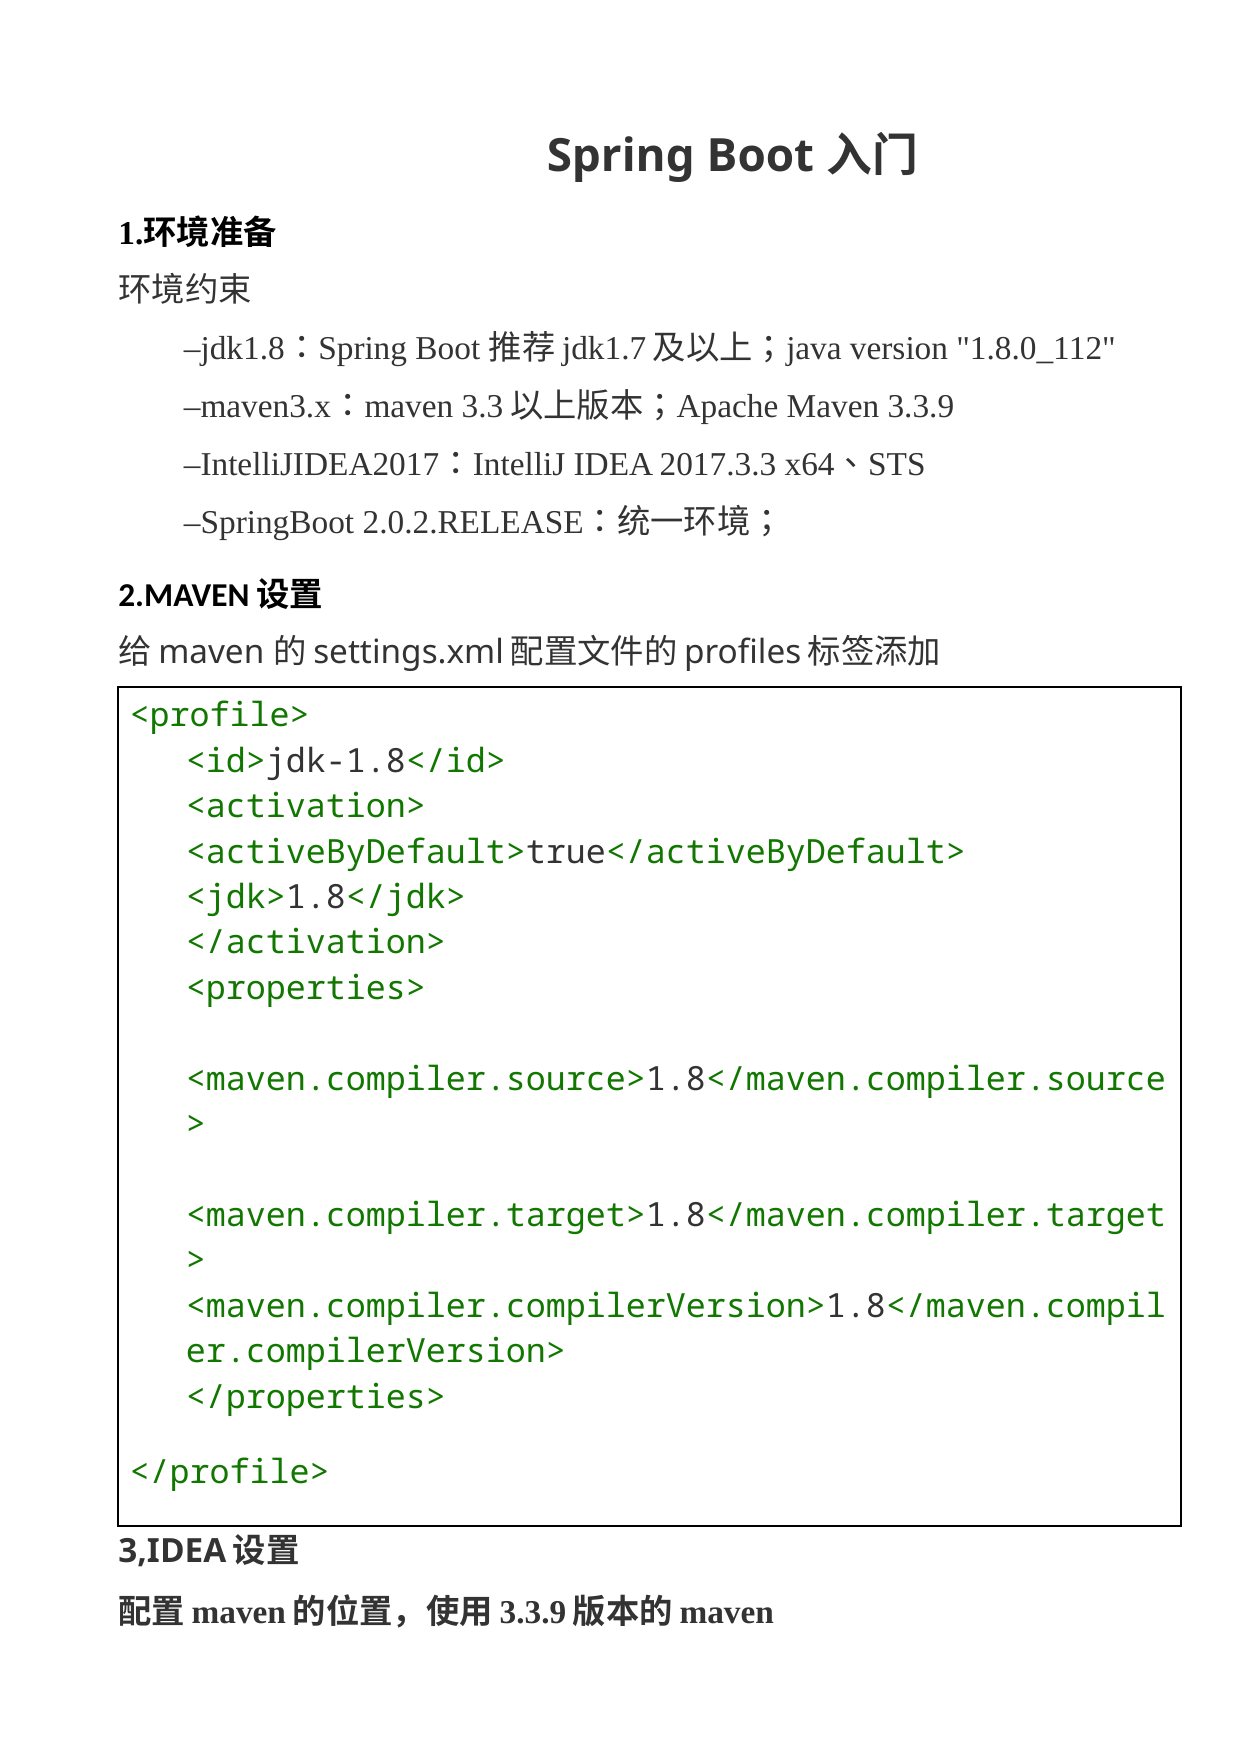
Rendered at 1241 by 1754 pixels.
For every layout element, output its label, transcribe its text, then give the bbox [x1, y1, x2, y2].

text Spring Boot 入门 [118, 118, 1122, 185]
text 给maven 的settings.xml配置文件的profiles标签添加 [118, 628, 1122, 674]
text 3,IDEA设置 [118, 1527, 1122, 1573]
text 配置maven的位置，使用3.3.9版本的maven [118, 1585, 1122, 1633]
text –SpringBoot 2.0.2.RELEASE：统一环境； [184, 498, 1122, 543]
text –maven3.x：maven 3.3以上版本；Apache Maven 3.3.9 [184, 382, 1122, 427]
subtitle 1.环境准备 [118, 206, 1122, 254]
text –jdk1.8：Spring Boot 推荐jdk1.7及以上；java version "1.8.0_112" [184, 324, 1122, 369]
subtitle 2.MAVEN设置 [118, 570, 1122, 616]
text 环境约束 [118, 266, 1122, 312]
text –IntelliJIDEA2017：IntelliJ IDEA 2017.3.3 x64、STS [184, 440, 1122, 485]
table_header <profile> <id>jdk‐1.8</id> <activation> <activeByDefault>true</activeByDefault> <jdk>1.8</jdk> </activation> <properties> <maven.compiler.source>1.8</maven.compiler.source> <maven.compiler.target>1.8</maven.compiler.target> <maven.compiler.compilerVersion>1.8</maven.compiler.compilerVersion> </properties> </profile> [119, 688, 1180, 1525]
